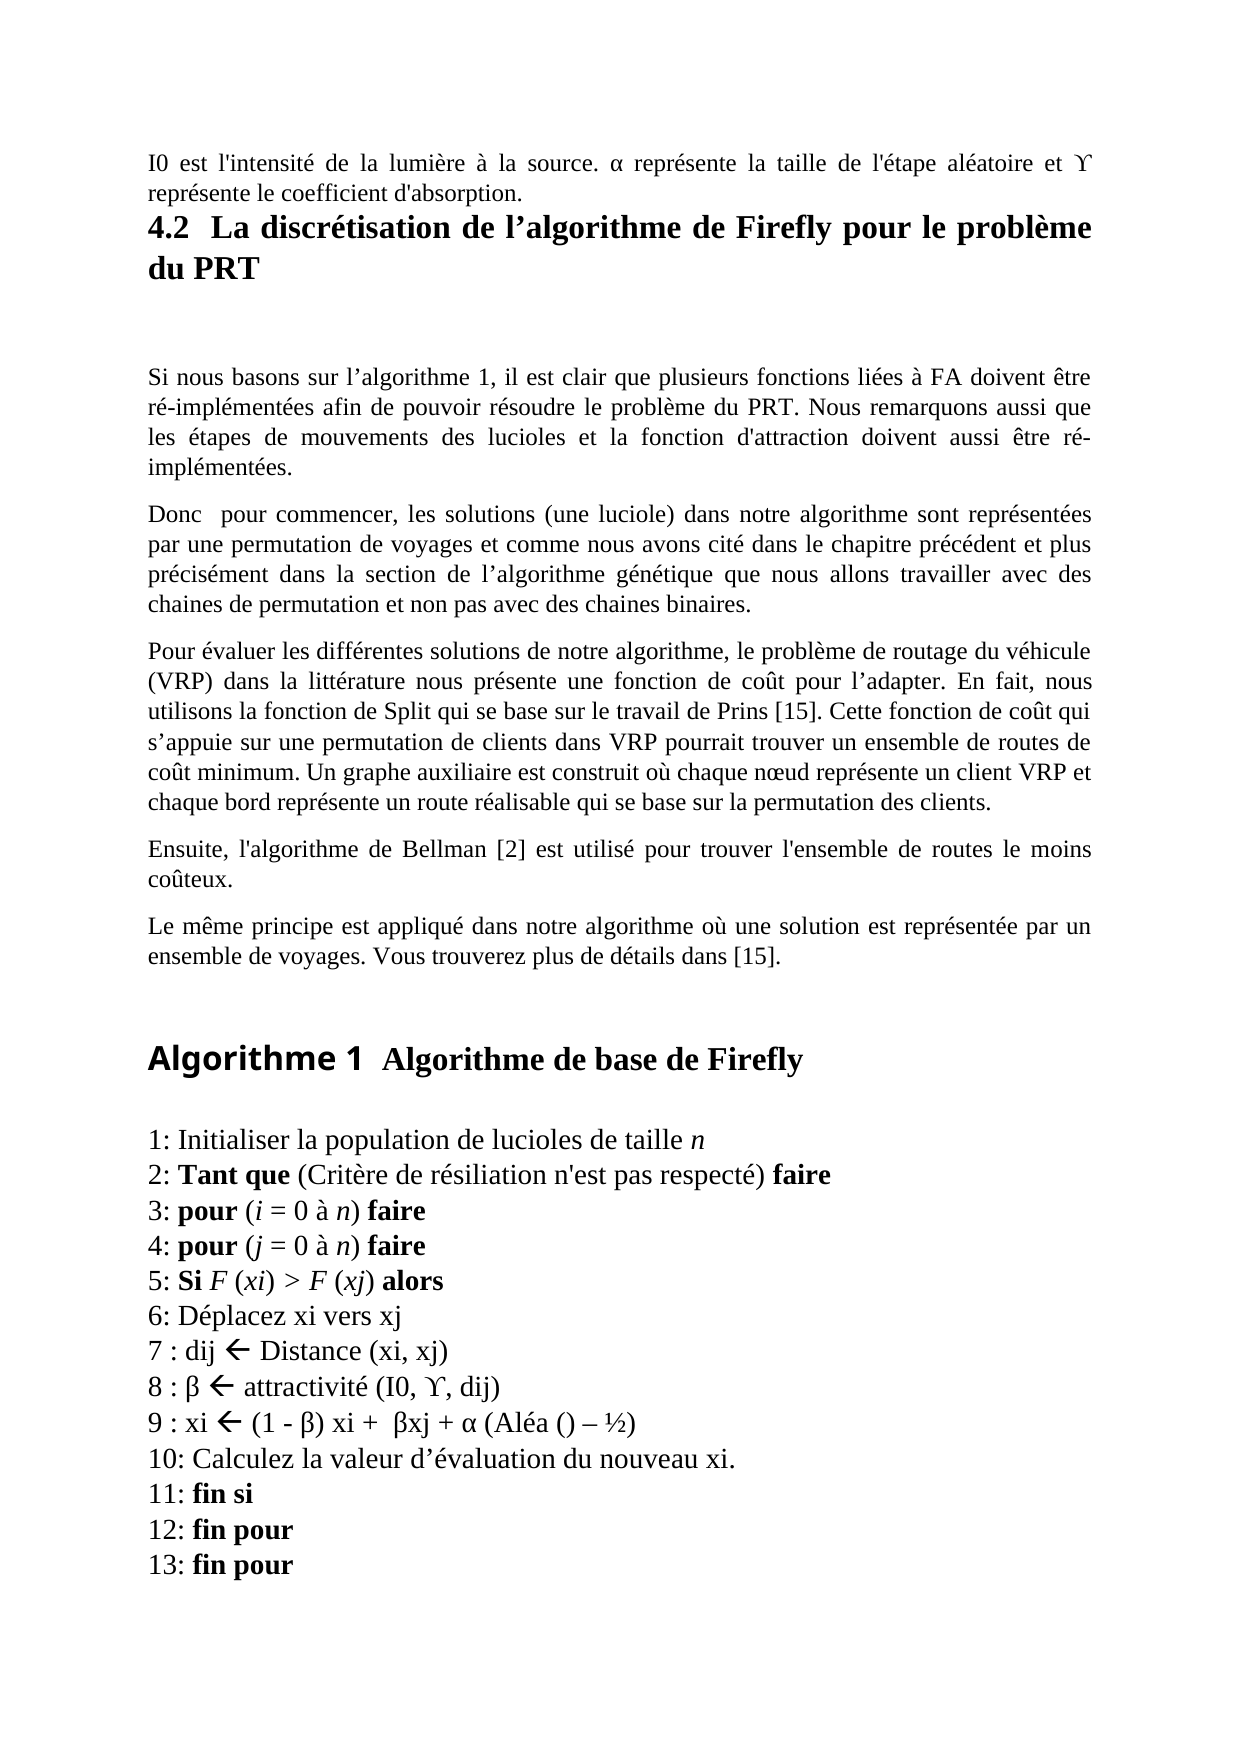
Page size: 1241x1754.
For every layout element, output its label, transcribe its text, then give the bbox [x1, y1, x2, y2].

text 2: Tant que (Critère de résiliation n'est pas respecté) faire [148, 1157, 1093, 1191]
text 1: Initialiser la population de lucioles de taille n [148, 1122, 1093, 1156]
text 6: Déplacez xi vers xj [148, 1298, 1093, 1332]
text 9 : xi  (1 - β) xi + βxj + α (Aléa () – ½) [148, 1404, 1093, 1440]
text I0 est l'intensité de la lumière à la source. α représente la taille de l'étape aléatoire et ϒ représente le coefficient d'absorption. [148, 148, 1093, 206]
text 12: fin pour [148, 1512, 1093, 1545]
text 7 : dij  Distance (xi, xj) [148, 1333, 1093, 1367]
text 4.2 La discrétisation de l’algorithme de Firefly pour le problème du PRT [148, 208, 1093, 286]
text 13: fin pour [148, 1547, 1093, 1581]
text 4: pour (j = 0 à n) faire [148, 1228, 1093, 1261]
text Si nous basons sur l’algorithme 1, il est clair que plusieurs fonctions liées à FA doivent être ré-implémentées afin de pouvoir résoudre le problème du PRT. Nous remarquons aussi que les étapes de mouvements des lucioles et la fonction d'attraction doivent aussi être ré-implémentées. [148, 362, 1093, 481]
text 8 : β  attractivité (I0, ϒ, dij) [148, 1369, 1093, 1402]
text Donc pour commencer, les solutions (une luciole) dans notre algorithme sont représentées par une permutation de voyages et comme nous avons cité dans le chapitre précédent et plus précisément dans la section de l’algorithme génétique que nous allons travailler avec des chaines de permutation et non pas avec des chaines binaires. [148, 499, 1093, 618]
text 10: Calculez la valeur d’évaluation du nouveau xi. [148, 1441, 1093, 1475]
text Pour évaluer les différentes solutions de notre algorithme, le problème de routage du véhicule (VRP) dans la littérature nous présente une fonction de coût pour l’adapter. En fait, nous utilisons la fonction de Split qui se base sur le travail de Prins [15]. Cette fonction de coût qui s’appuie sur une permutation de clients dans VRP pourrait trouver un ensemble de routes de coût minimum. Un graphe auxiliaire est construit où chaque nœud représente un client VRP et chaque bord représente un route réalisable qui se base sur la permutation des clients. [148, 636, 1093, 816]
text Le même principe est appliqué dans notre algorithme où une solution est représentée par un ensemble de voyages. Vous trouverez plus de détails dans [15]. [148, 911, 1093, 969]
text 3: pour (i = 0 à n) faire [148, 1193, 1093, 1226]
text Ensuite, l'algorithme de Bellman [2] est utilisé pour trouver l'ensemble de routes le moins coûteux. [148, 834, 1093, 893]
text 11: fin si [148, 1477, 1093, 1510]
text 5: Si F (xi) > F (xj) alors [148, 1263, 1093, 1297]
text Algorithme 1 Algorithme de base de Firefly [148, 1034, 1093, 1080]
